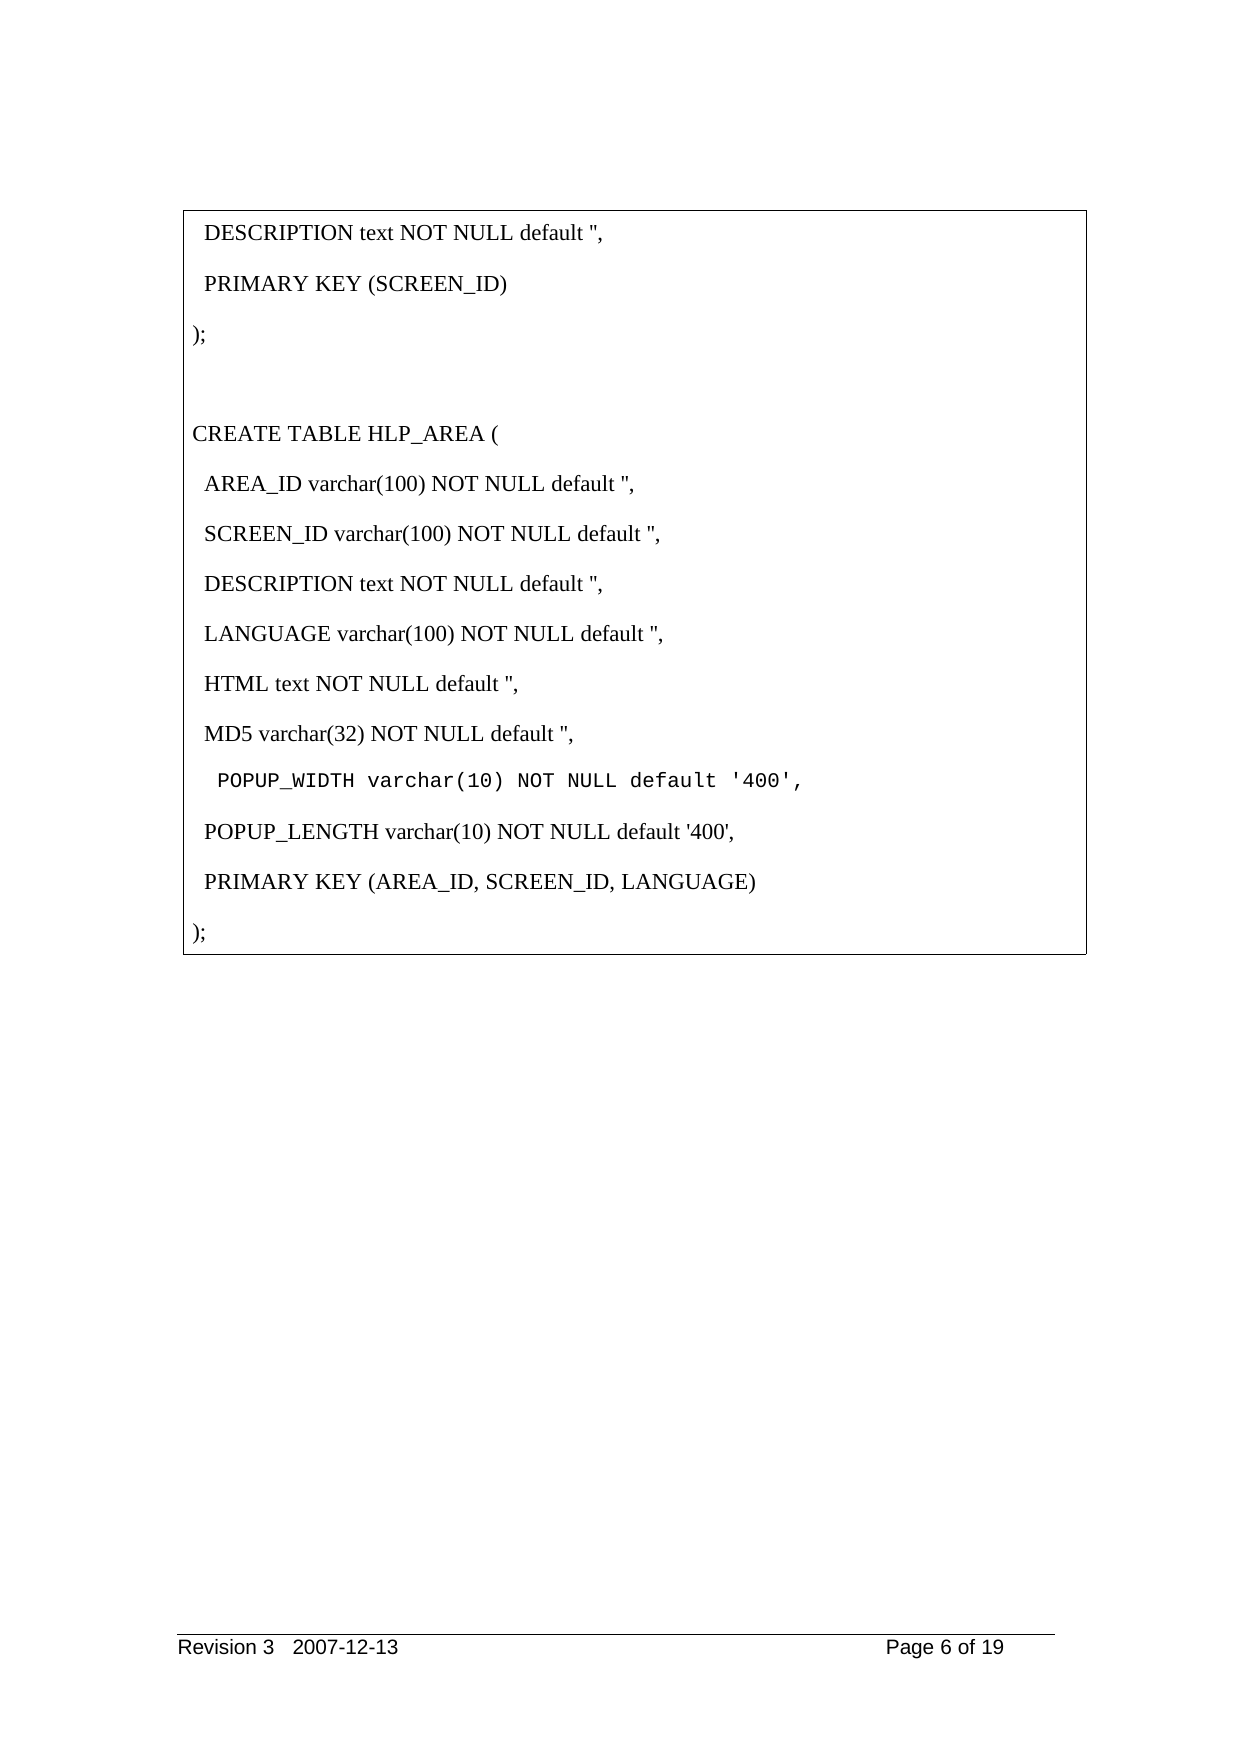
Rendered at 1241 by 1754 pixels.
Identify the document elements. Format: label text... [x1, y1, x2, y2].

text DESCRIPTION text NOT NULL default '', [184, 561, 1086, 597]
text HTML text NOT NULL default '', [184, 661, 1086, 697]
text AREA_ID varchar(100) NOT NULL default '', [184, 461, 1086, 496]
text PRIMARY KEY (AREA_ID, SCREEN_ID, LANGUAGE) [184, 859, 1086, 894]
text CREATE TABLE HLP_AREA ( [184, 411, 1086, 446]
text POPUP_LENGTH varchar(10) NOT NULL default '400', [184, 809, 1086, 844]
text PRIMARY KEY (SCREEN_ID) [184, 260, 1086, 296]
text SCREEN_ID varchar(100) NOT NULL default '', [184, 511, 1086, 546]
text LANGUAGE varchar(100) NOT NULL default '', [184, 611, 1086, 647]
text ); [184, 311, 1086, 346]
text MD5 varchar(32) NOT NULL default '', [184, 711, 1086, 747]
text POPUP_WIDTH varchar(10) NOT NULL default '400', [184, 761, 1086, 794]
text ); [184, 909, 1086, 954]
text DESCRIPTION text NOT NULL default '', [184, 211, 1086, 246]
